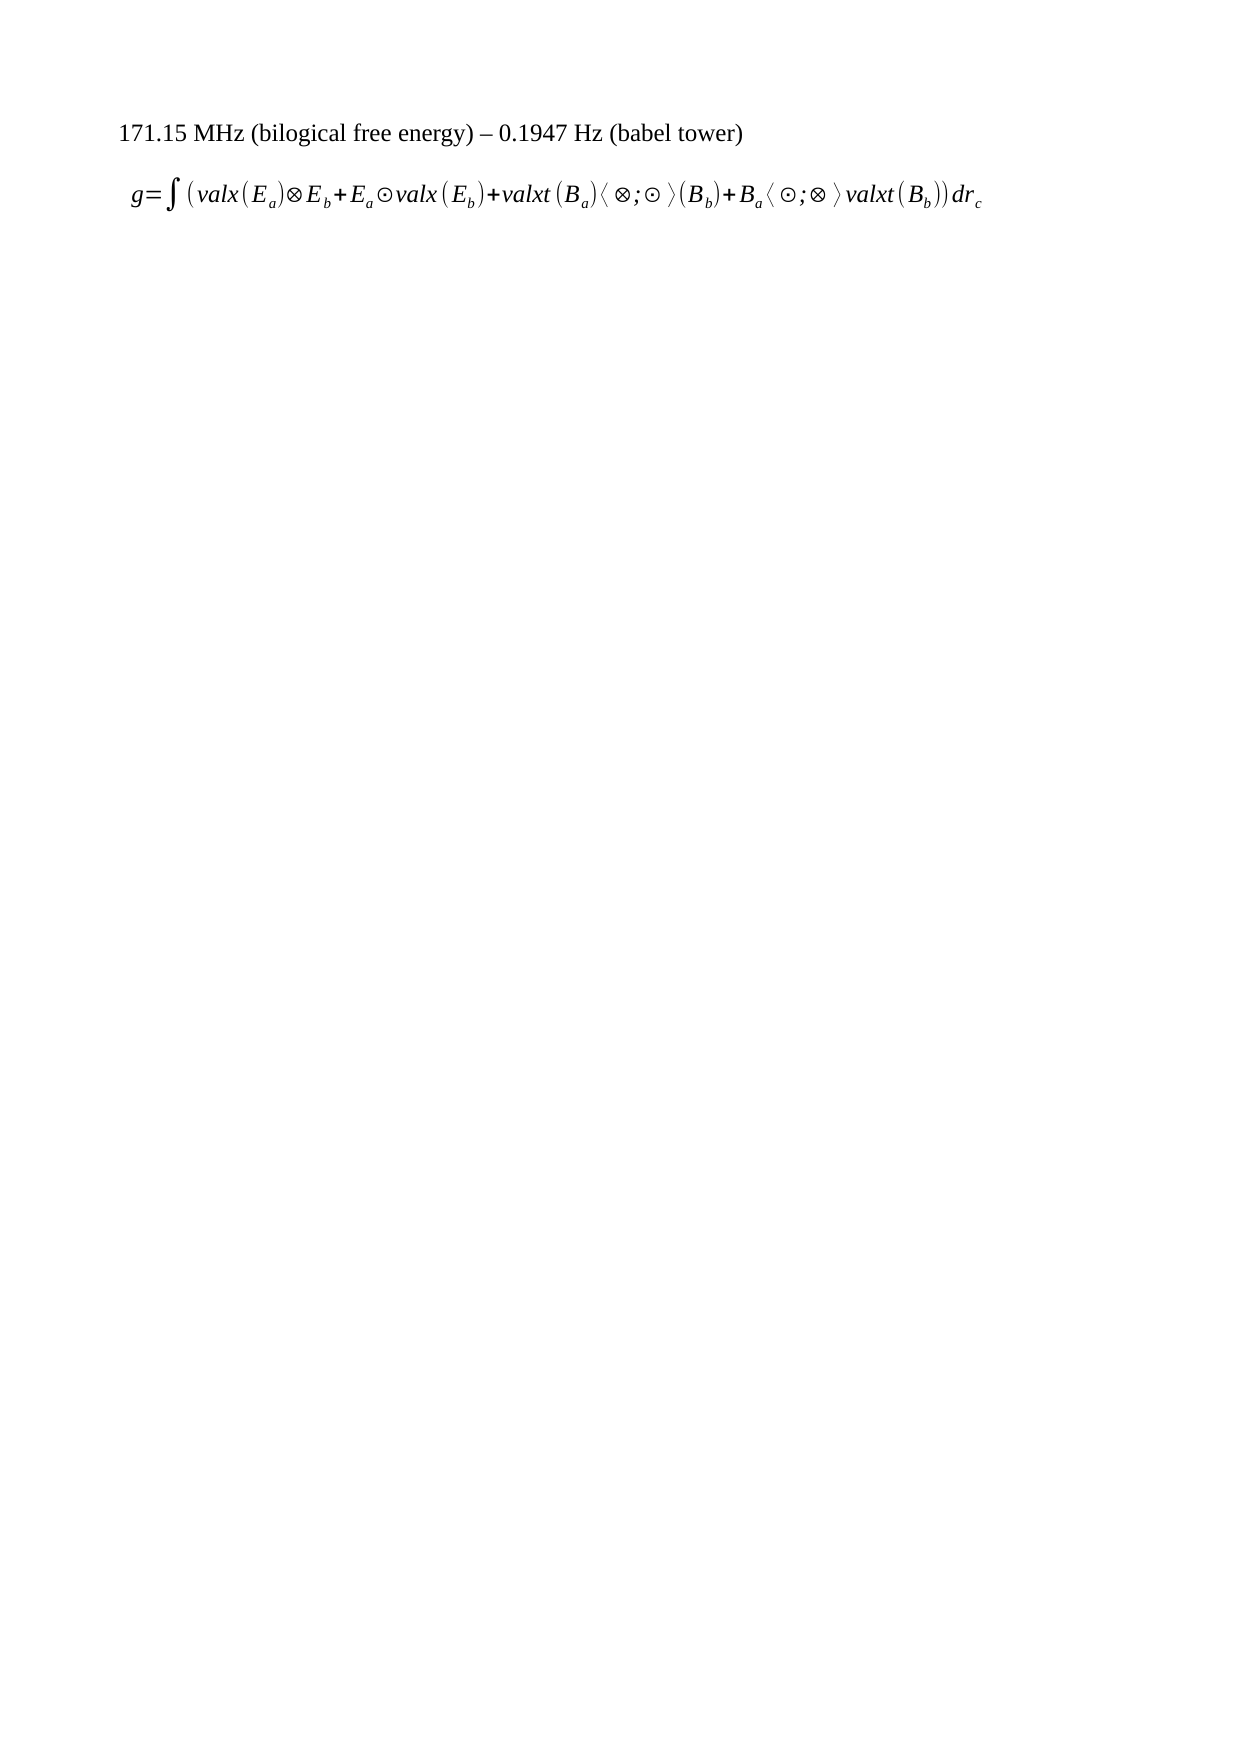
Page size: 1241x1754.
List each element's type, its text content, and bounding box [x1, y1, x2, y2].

text 171.15 MHz (bilogical free energy) – 0.1947 Hz (babel tower) [118, 118, 1122, 147]
